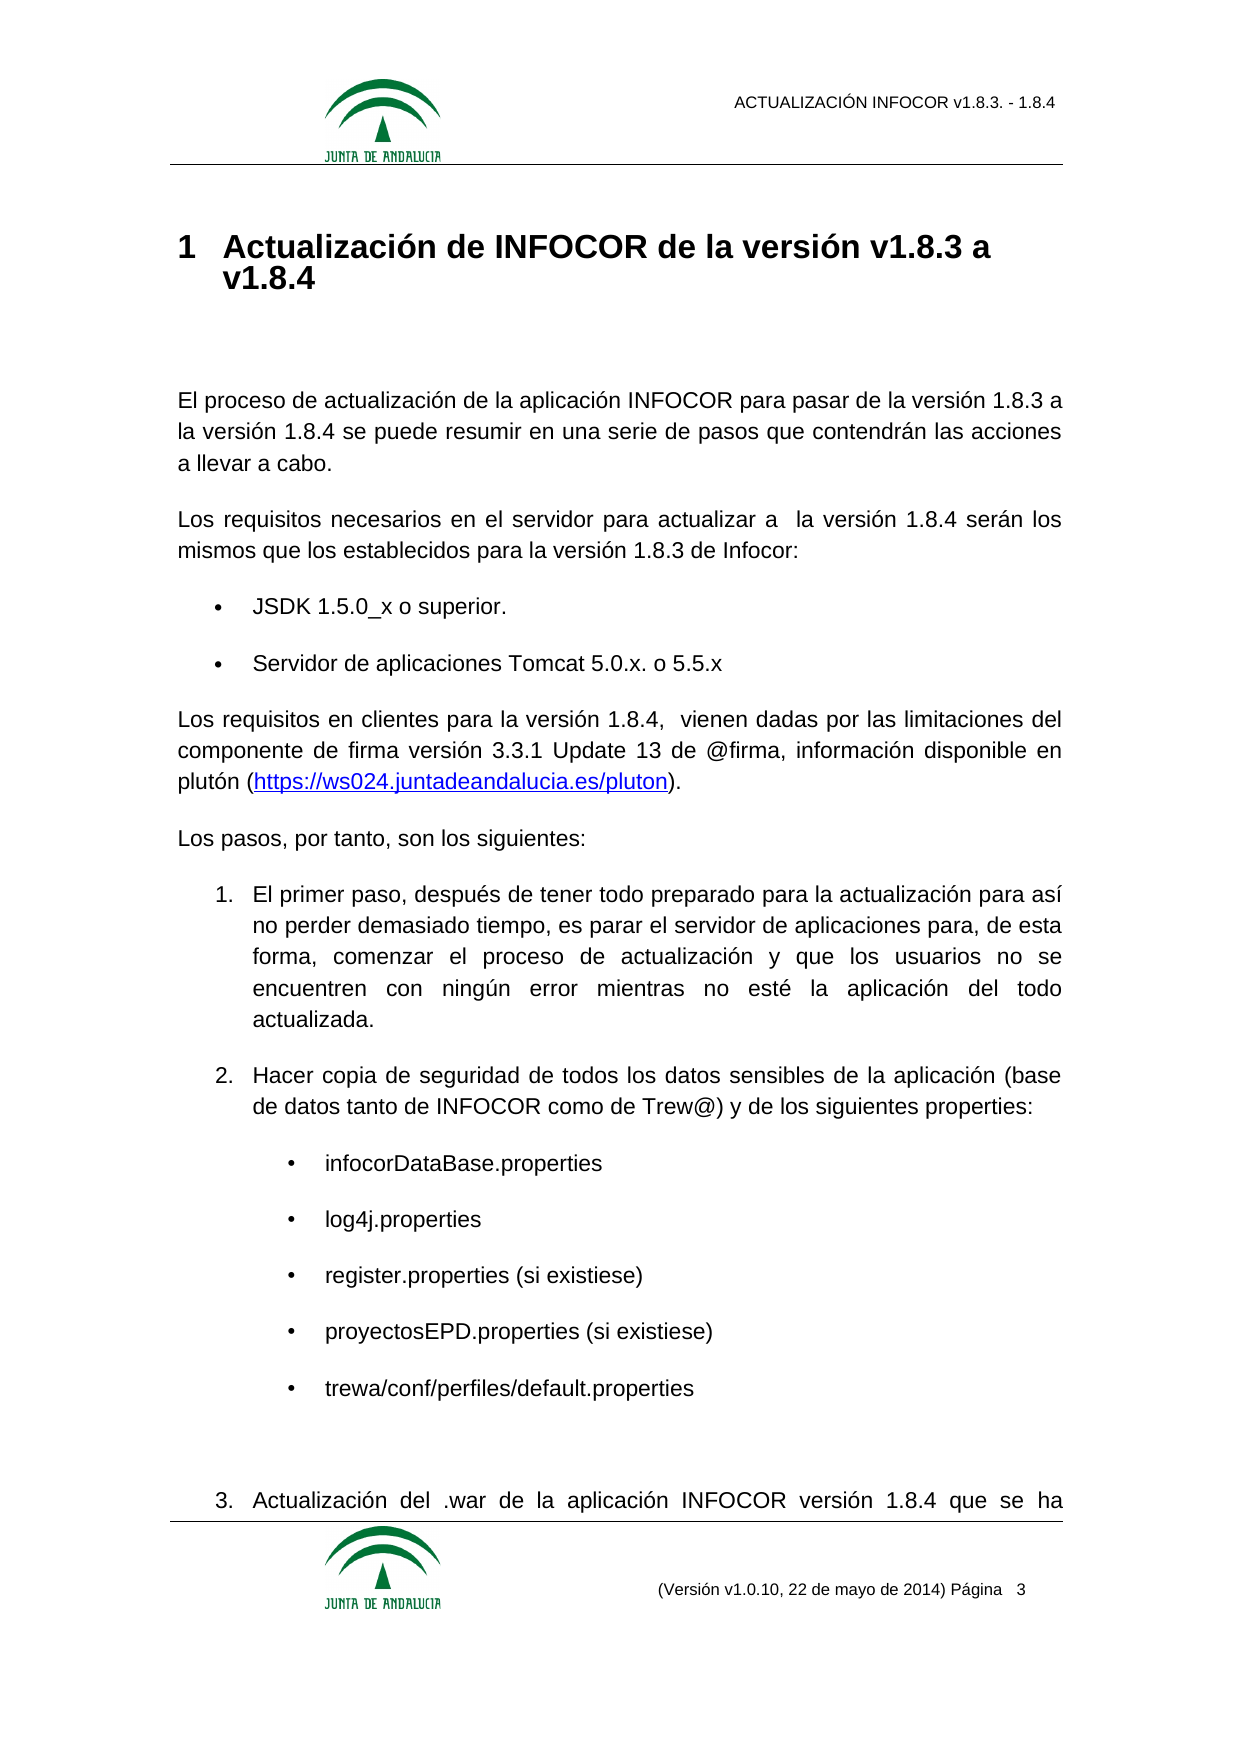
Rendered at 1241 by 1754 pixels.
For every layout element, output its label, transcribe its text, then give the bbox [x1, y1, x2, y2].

list register.properties (si existiese) [287, 1258, 1063, 1290]
list infocorDataBase.properties [287, 1146, 1063, 1177]
list JSDK 1.5.0_x o superior. [215, 590, 1063, 621]
list Actualización del .war de la aplicación INFOCOR versión 1.8.4 que se ha [215, 1483, 1063, 1515]
picture [324, 79, 441, 162]
list Servidor de aplicaciones Tomcat 5.0.x. o 5.5.x [215, 646, 1063, 677]
text Los requisitos necesarios en el servidor para actualizar a la versión 1.8.4 serán los mismos que los establecidos para la versión 1.8.3 de Infocor: [177, 502, 1063, 565]
list proyectosEPD.properties (si existiese) [287, 1315, 1063, 1346]
list log4j.properties [287, 1202, 1063, 1233]
subtitle Actualización de INFOCOR de la versión v1.8.3 a v1.8.4 [177, 233, 1063, 296]
text El proceso de actualización de la aplicación INFOCOR para pasar de la versión 1.8.3 a la versión 1.8.4 se puede resumir en una serie de pasos que contendrán las acciones a llevar a cabo. [177, 383, 1063, 477]
text Los pasos, por tanto, son los siguientes: [177, 821, 1063, 852]
text Los requisitos en clientes para la versión 1.8.4, vienen dadas por las limitaciones del componente de firma versión 3.3.1 Update 13 de @firma, información disponible en plutón (https://ws024.juntadeandalucia.es/pluton). [177, 702, 1063, 796]
list trewa/conf/perfiles/default.properties [287, 1371, 1063, 1402]
picture [324, 1526, 441, 1609]
list Hacer copia de seguridad de todos los datos sensibles de la aplicación (base de datos tanto de INFOCOR como de Trew@) y de los siguientes properties: [215, 1058, 1063, 1121]
list El primer paso, después de tener todo preparado para la actualización para así no perder demasiado tiempo, es parar el servidor de aplicaciones para, de esta forma, comenzar el proceso de actualización y que los usuarios no se encuentren con ningún error mientras no esté la aplicación del todo actualizada. [215, 877, 1063, 1033]
